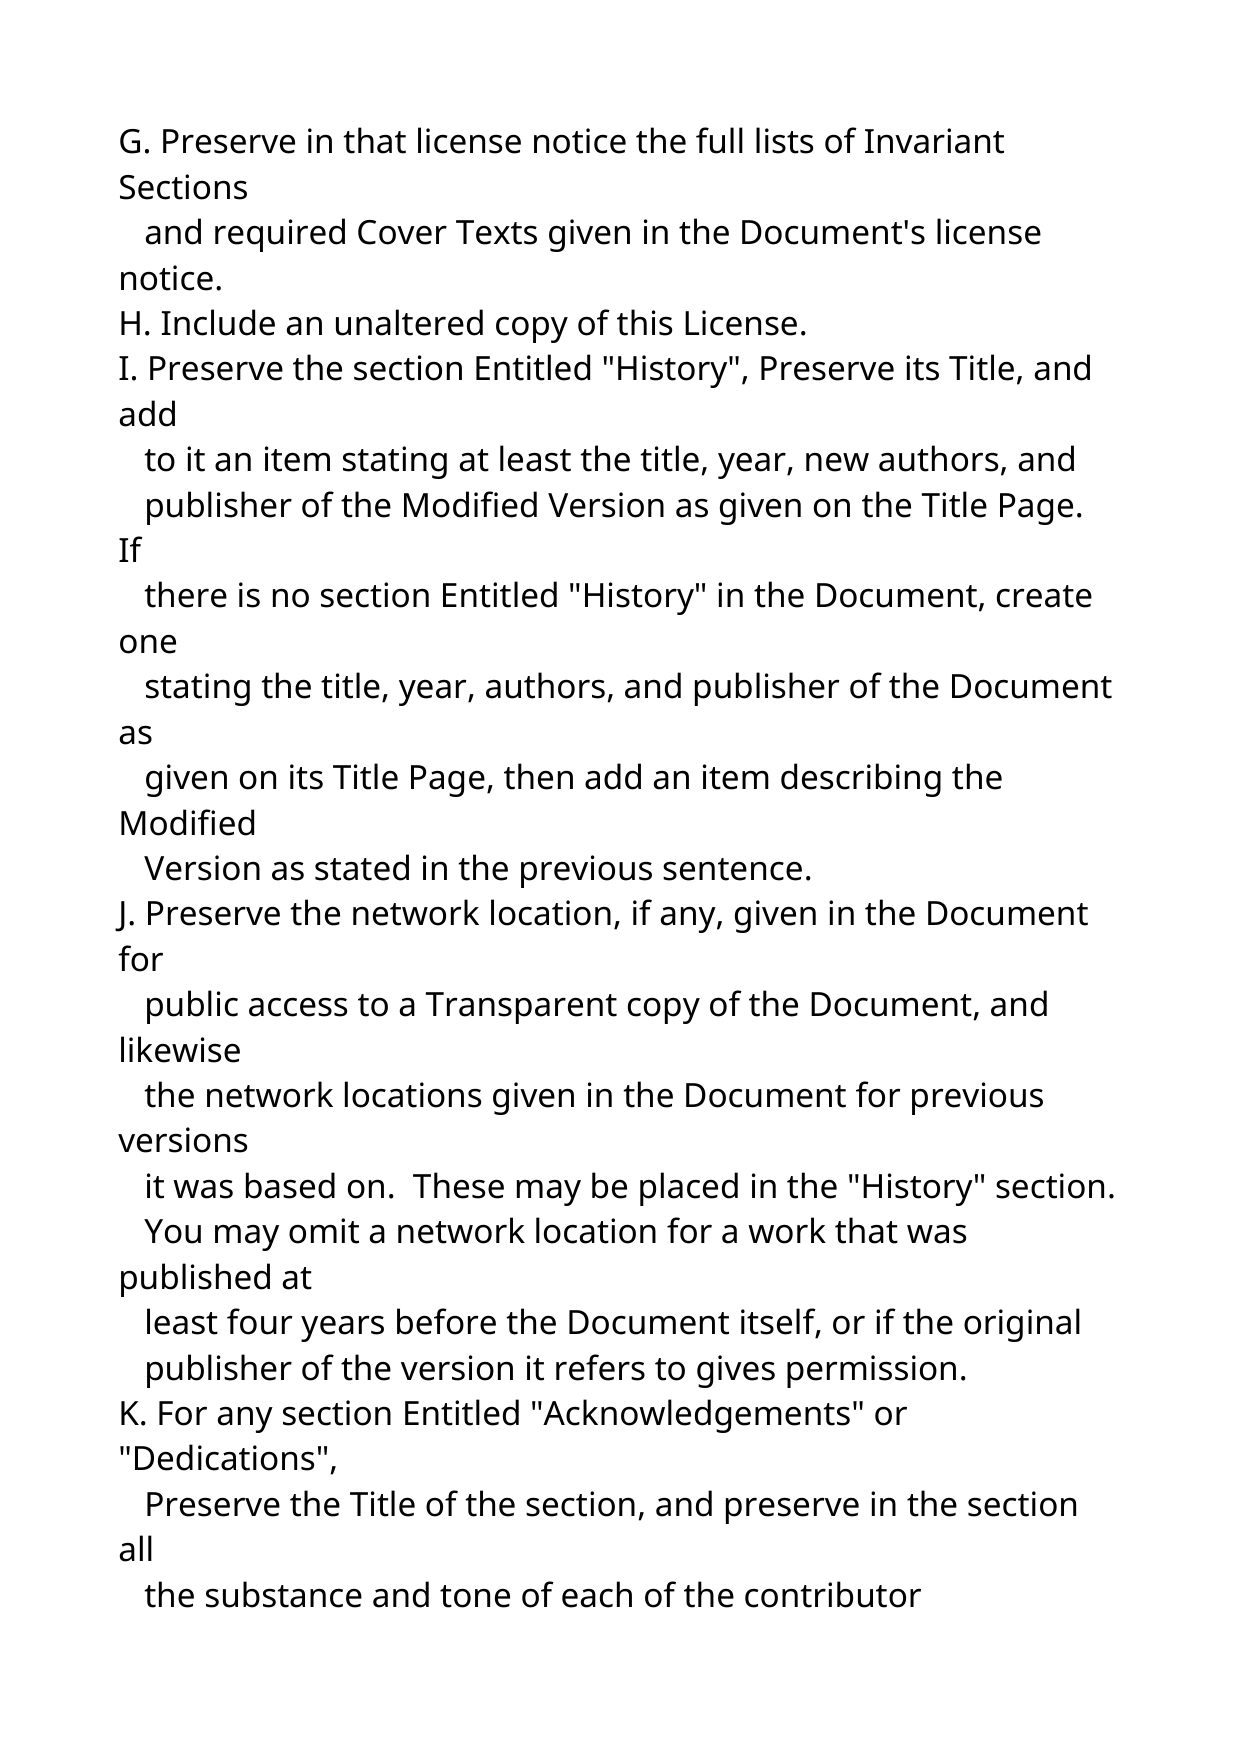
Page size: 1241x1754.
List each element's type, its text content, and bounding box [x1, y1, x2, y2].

text K. For any section Entitled "Acknowledgements" or "Dedications", [118, 1390, 1122, 1481]
text it was based on. These may be placed in the "History" section. [118, 1163, 1122, 1208]
text least four years before the Document itself, or if the original [118, 1299, 1122, 1344]
text the substance and tone of each of the contributor [118, 1571, 1122, 1617]
text publisher of the Modified Version as given on the Title Page. If [118, 481, 1122, 572]
text given on its Title Page, then add an item describing the Modified [118, 754, 1122, 845]
text G. Preserve in that license notice the full lists of Invariant Sections [118, 118, 1122, 209]
text I. Preserve the section Entitled "History", Preserve its Title, and add [118, 345, 1122, 436]
text and required Cover Texts given in the Document's license notice. [118, 209, 1122, 300]
text the network locations given in the Document for previous versions [118, 1072, 1122, 1163]
text You may omit a network location for a work that was published at [118, 1208, 1122, 1299]
text public access to a Transparent copy of the Document, and likewise [118, 981, 1122, 1072]
text Version as stated in the previous sentence. [118, 845, 1122, 890]
text stating the title, year, authors, and publisher of the Document as [118, 663, 1122, 754]
text publisher of the version it refers to gives permission. [118, 1344, 1122, 1390]
text J. Preserve the network location, if any, given in the Document for [118, 890, 1122, 981]
text to it an item stating at least the title, year, new authors, and [118, 436, 1122, 481]
text H. Include an unaltered copy of this License. [118, 300, 1122, 345]
text Preserve the Title of the section, and preserve in the section all [118, 1481, 1122, 1571]
text there is no section Entitled "History" in the Document, create one [118, 572, 1122, 663]
